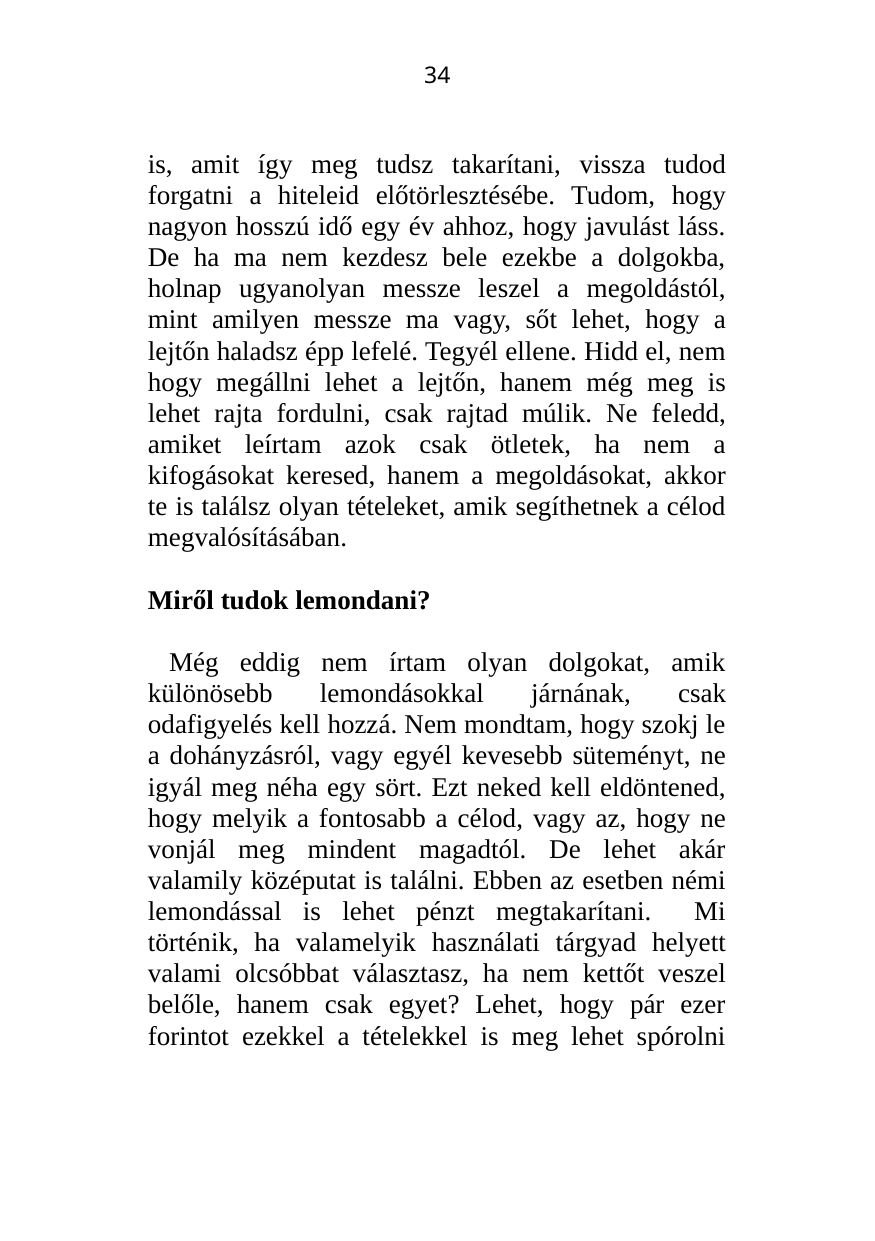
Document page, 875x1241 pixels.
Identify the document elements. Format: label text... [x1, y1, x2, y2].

text is, amit így meg tudsz takarítani, vissza tudod forgatni a hiteleid előtörlesztésébe. Tudom, hogy nagyon hosszú idő egy év ahhoz, hogy javulást láss. De ha ma nem kezdesz bele ezekbe a dolgokba, holnap ugyanolyan messze leszel a megoldástól, mint amilyen messze ma vagy, sőt lehet, hogy a lejtőn haladsz épp lefelé. Tegyél ellene. Hidd el, nem hogy megállni lehet a lejtőn, hanem még meg is lehet rajta fordulni, csak rajtad múlik. Ne feledd, amiket leírtam azok csak ötletek, ha nem a kifogásokat keresed, hanem a megoldásokat, akkor te is találsz olyan tételeket, amik segíthetnek a célod megvalósításában. [148, 148, 726, 553]
text Miről tudok lemondani? [148, 584, 726, 615]
text Még eddig nem írtam olyan dolgokat, amik különösebb lemondásokkal járnának, csak odafigyelés kell hozzá. Nem mondtam, hogy szokj le a dohányzásról, vagy egyél kevesebb süteményt, ne igyál meg néha egy sört. Ezt neked kell eldöntened, hogy melyik a fontosabb a célod, vagy az, hogy ne vonjál meg mindent magadtól. De lehet akár valamily középutat is találni. Ebben az esetben némi lemondással is lehet pénzt megtakarítani. Mi történik, ha valamelyik használati tárgyad helyett valami olcsóbbat választasz, ha nem kettőt veszel belőle, hanem csak egyet? Lehet, hogy pár ezer forintot ezekkel a tételekkel is meg lehet spórolni [148, 646, 726, 1051]
